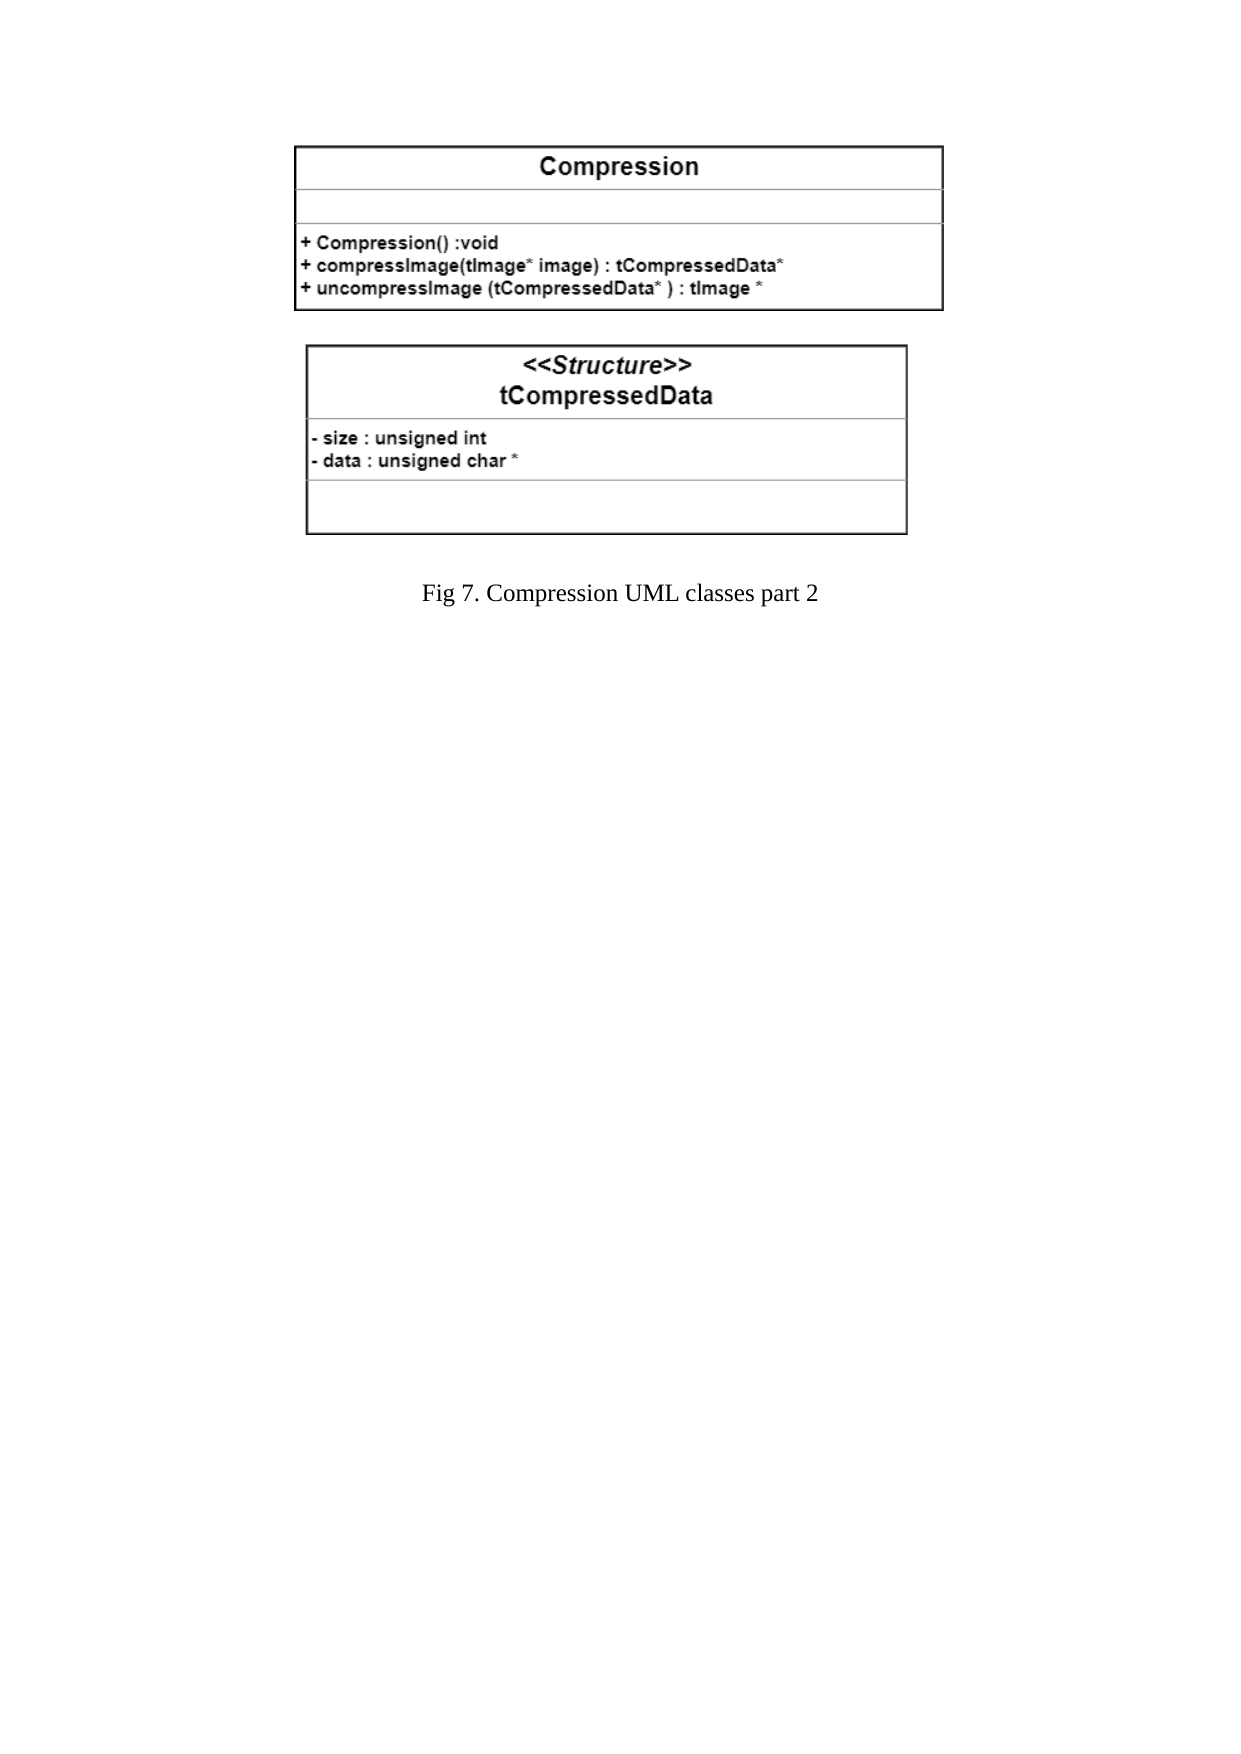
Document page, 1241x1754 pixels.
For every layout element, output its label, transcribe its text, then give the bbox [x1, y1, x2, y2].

picture [294, 145, 944, 311]
text Fig 7. Compression UML classes part 2 [118, 578, 1122, 607]
picture [305, 344, 908, 535]
